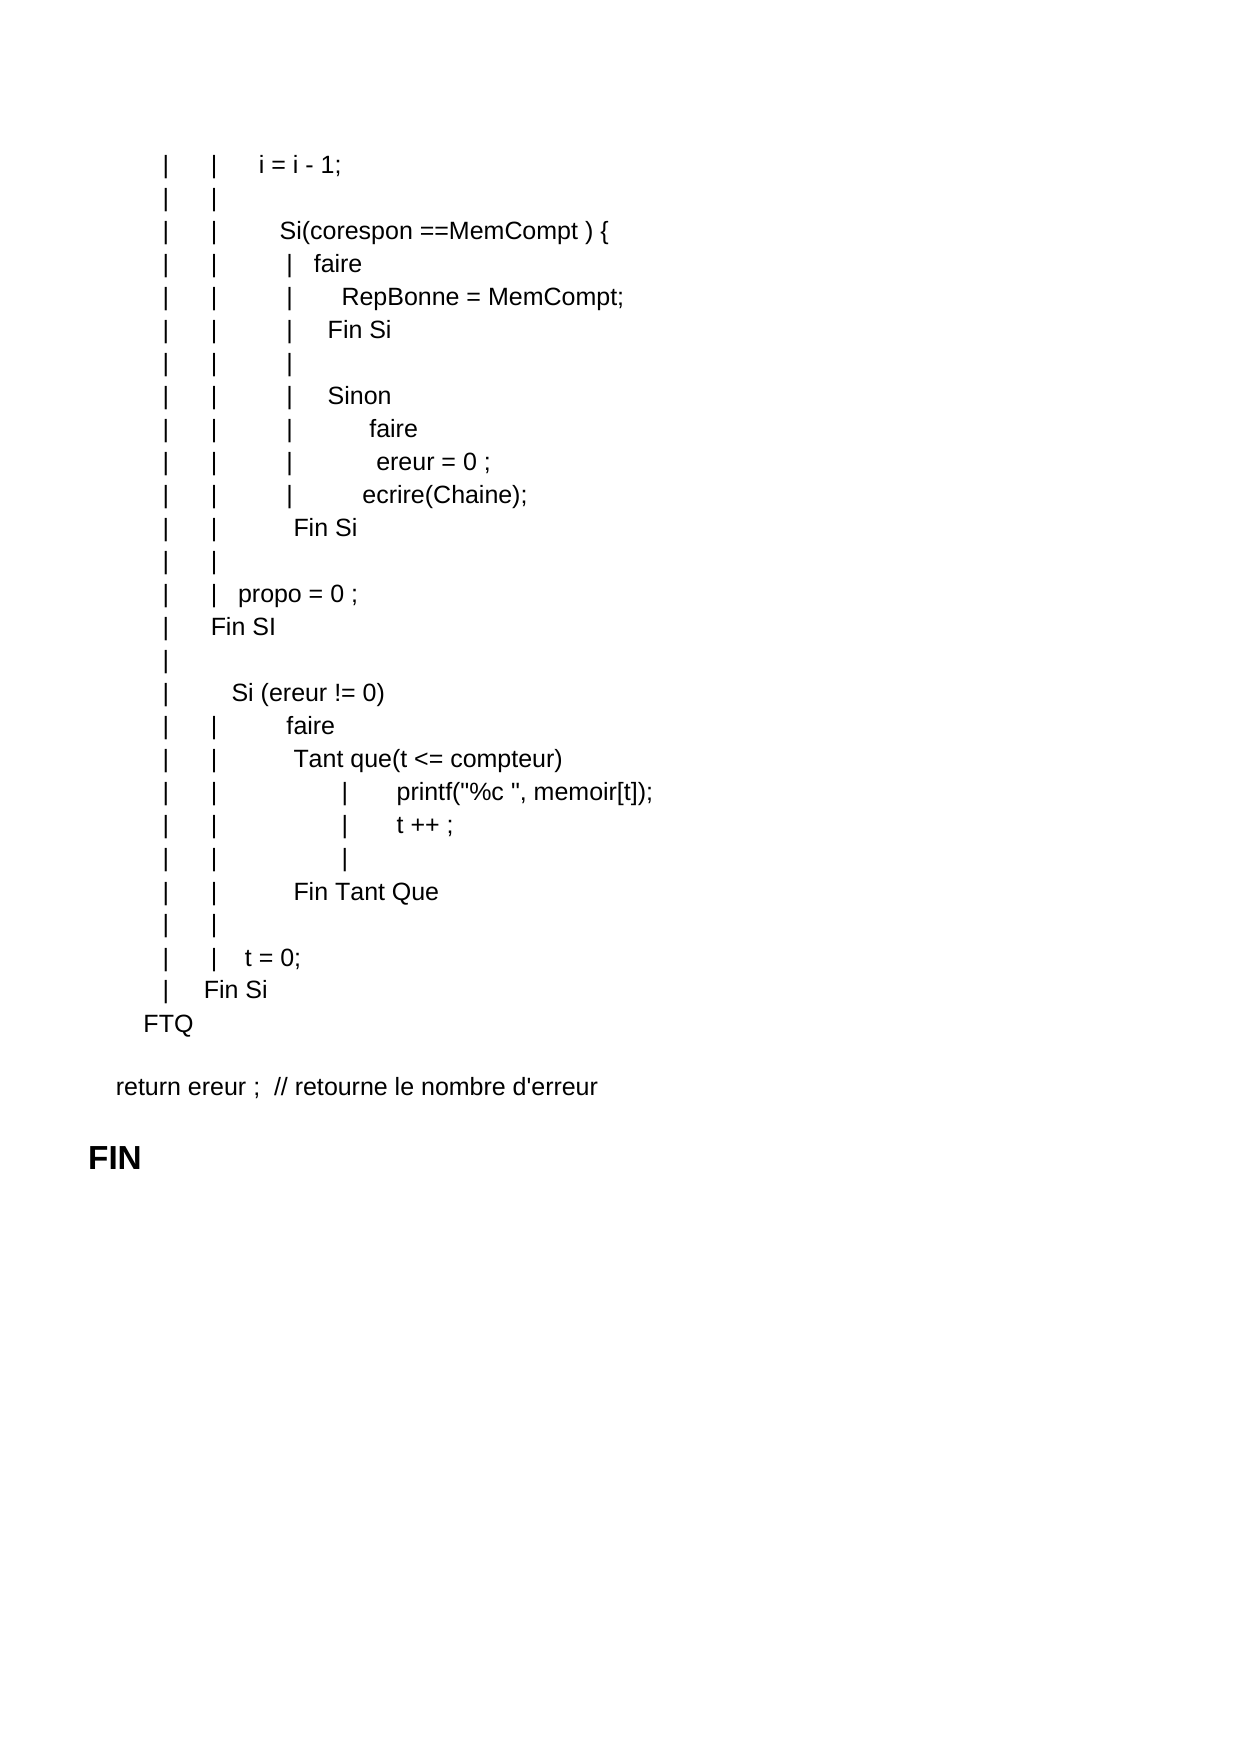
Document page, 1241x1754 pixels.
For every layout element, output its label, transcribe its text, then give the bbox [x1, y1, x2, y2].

text | | | Sinon [162, 381, 1090, 410]
text | | faire [162, 711, 1090, 740]
text | | | [162, 843, 1090, 872]
text | | Tant que(t <= compteur) [162, 744, 1090, 773]
text | | | Fin Si [162, 315, 1090, 344]
text | | [162, 909, 1090, 938]
text FIN [88, 1138, 1090, 1176]
text | [162, 645, 1090, 674]
text FTQ [88, 1008, 1090, 1037]
text | | | [162, 348, 1090, 377]
text | | | ereur = 0 ; [162, 447, 1090, 476]
text return ereur ; // retourne le nombre d'erreur [88, 1072, 1090, 1101]
text | | propo = 0 ; [162, 579, 1090, 608]
text | | | t ++ ; [162, 810, 1090, 839]
text | Si (ereur != 0) [162, 678, 1090, 707]
text | | Fin Tant Que [162, 876, 1090, 905]
text | | [162, 546, 1090, 575]
text | | | ecrire(Chaine); [162, 480, 1090, 509]
text | | | printf("%c ", memoir[t]); [162, 777, 1090, 806]
text | | t = 0; [162, 942, 1090, 971]
text | Fin Si [162, 976, 1090, 1004]
text | | Fin Si [162, 513, 1090, 542]
text | | [162, 183, 1090, 212]
text | | | RepBonne = MemCompt; [162, 282, 1090, 311]
text | Fin SI [162, 612, 1090, 641]
text | | Si(corespon ==MemCompt ) { [162, 216, 1090, 245]
text | | | faire [162, 249, 1090, 278]
text | | | faire [162, 414, 1090, 443]
text | | i = i - 1; [162, 150, 1090, 179]
